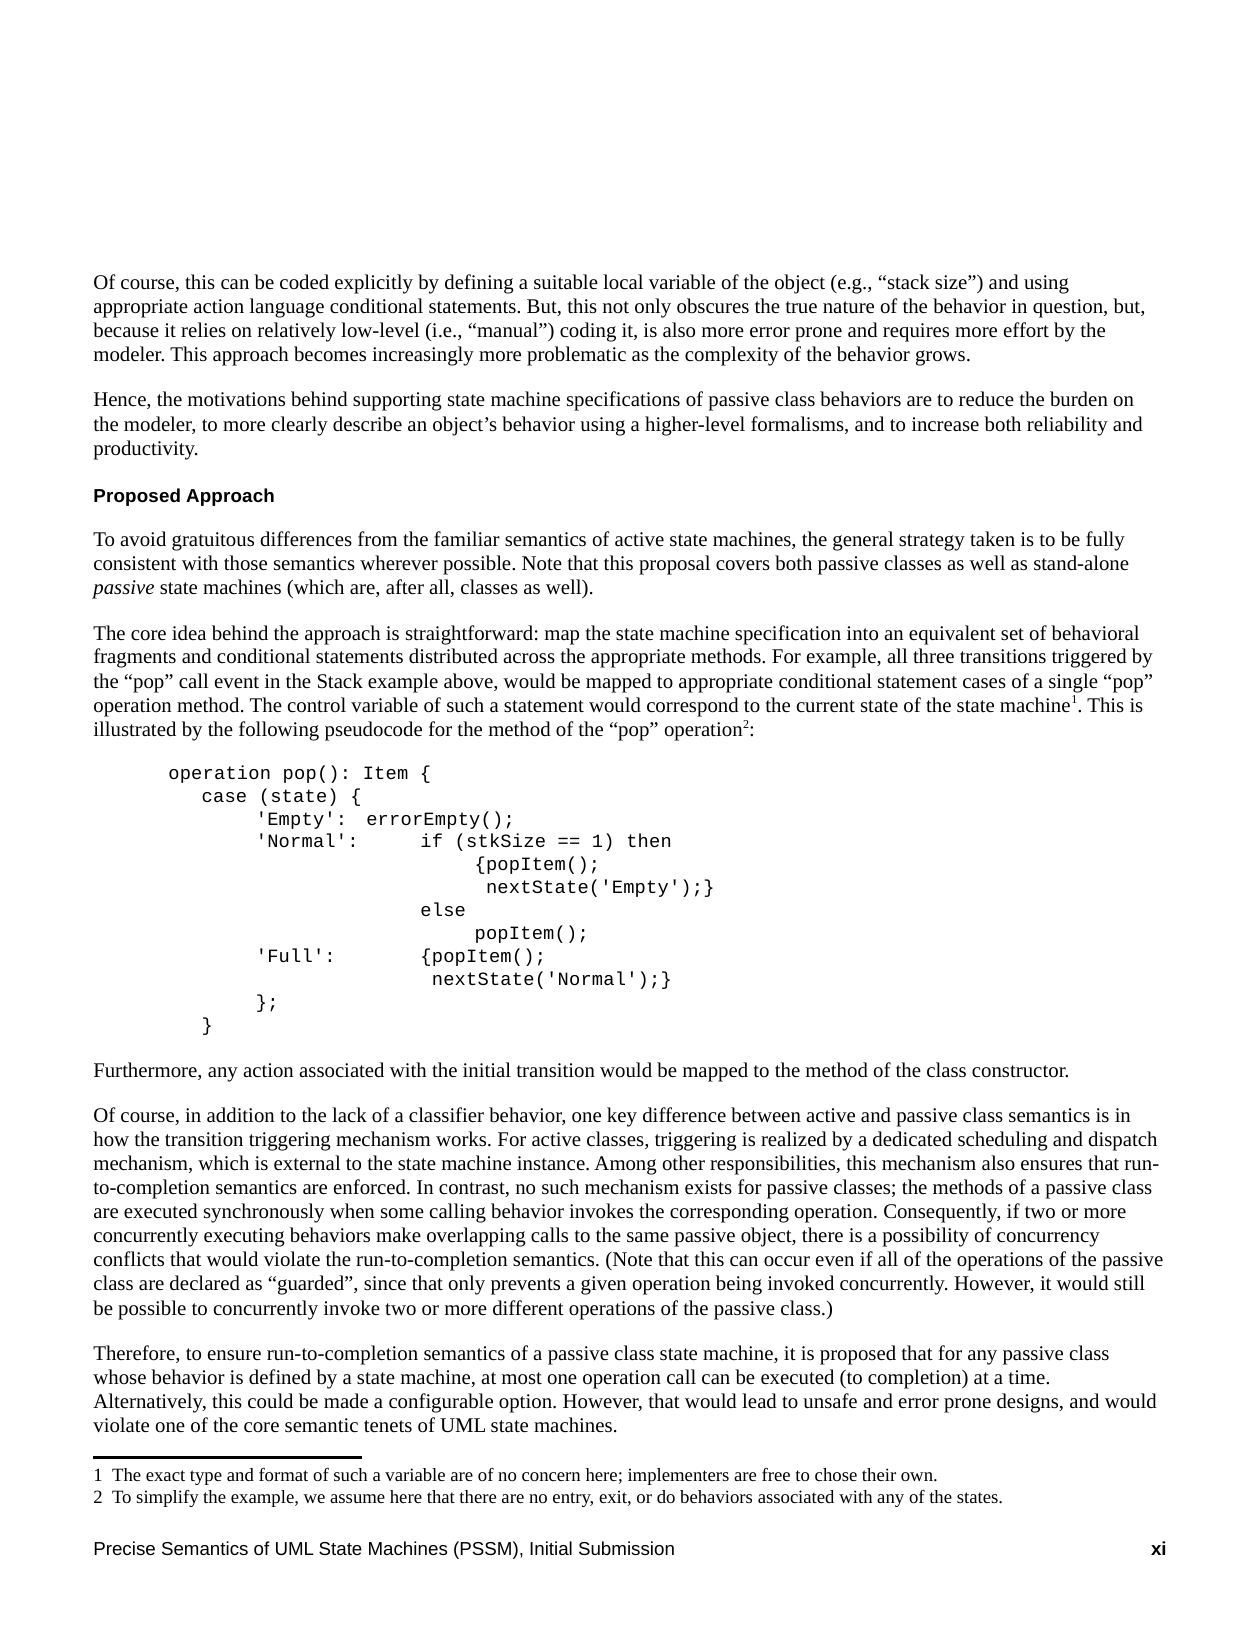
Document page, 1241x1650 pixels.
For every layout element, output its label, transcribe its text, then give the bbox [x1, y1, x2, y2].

subtitle Proposed Approach [93, 484, 1164, 506]
text Therefore, to ensure run-to-completion semantics of a passive class state machine, it is proposed that for any passive class whose behavior is defined by a state machine, at most one operation call can be executed (to completion) at a time. Alternatively, this could be made a configurable option. However, that would lead to unsafe and error prone designs, and would violate one of the core semantic tenets of UML state machines. [93, 1341, 1164, 1437]
text Of course, this can be coded explicitly by defining a suitable local variable of the object (e.g., “stack size”) and using appropriate action language conditional statements. But, this not only obscures the true nature of the behavior in question, but, because it relies on relatively low-level (i.e., “manual”) coding it, is also more error prone and requires more effort by the modeler. This approach becomes increasingly more problematic as the complexity of the behavior grows. [93, 270, 1164, 366]
text Furthermore, any action associated with the initial transition would be mapped to the method of the class constructor. [93, 1058, 1164, 1082]
text operation pop(): Item { case (state) { 'Empty': errorEmpty(); 'Normal': if (stkSize == 1) then {popItem(); nextState('Empty');} else popItem(); 'Full': {popItem(); nextState('Normal');} }; } [168, 762, 1164, 1037]
text The exact type and format of such a variable are of no concern here; implementers are free to chose their own. [93, 1464, 1164, 1486]
text Hence, the motivations behind supporting state machine specifications of passive class behaviors are to reduce the burden on the modeler, to more clearly describe an object’s behavior using a higher-level formalisms, and to increase both reliability and productivity. [93, 387, 1164, 459]
text Of course, in addition to the lack of a classifier behavior, one key difference between active and passive class semantics is in how the transition triggering mechanism works. For active classes, triggering is realized by a dedicated scheduling and dispatch mechanism, which is external to the state machine instance. Among other responsibilities, this mechanism also ensures that run-to-completion semantics are enforced. In contrast, no such mechanism exists for passive classes; the methods of a passive class are executed synchronously when some calling behavior invokes the corresponding operation. Consequently, if two or more concurrently executing behaviors make overlapping calls to the same passive object, there is a possibility of concurrency conflicts that would violate the run-to-completion semantics. (Note that this can occur even if all of the operations of the passive class are declared as “guarded”, since that only prevents a given operation being invoked concurrently. However, it would still be possible to concurrently invoke two or more different operations of the passive class.) [93, 1103, 1164, 1319]
text The core idea behind the approach is straightforward: map the state machine specification into an equivalent set of behavioral fragments and conditional statements distributed across the appropriate methods. For example, all three transitions triggered by the “pop” call event in the Stack example above, would be mapped to appropriate conditional statement cases of a single “pop” operation method. The control variable of such a statement would correspond to the current state of the state machine. This is illustrated by the following pseudocode for the method of the “pop” operation: [93, 620, 1164, 741]
text To avoid gratuitous differences from the familiar semantics of active state machines, the general strategy taken is to be fully consistent with those semantics wherever possible. Note that this proposal covers both passive classes as well as stand-alone passive state machines (which are, after all, classes as well). [93, 527, 1164, 599]
text To simplify the example, we assume here that there are no entry, exit, or do behaviors associated with any of the states. [93, 1486, 1164, 1507]
